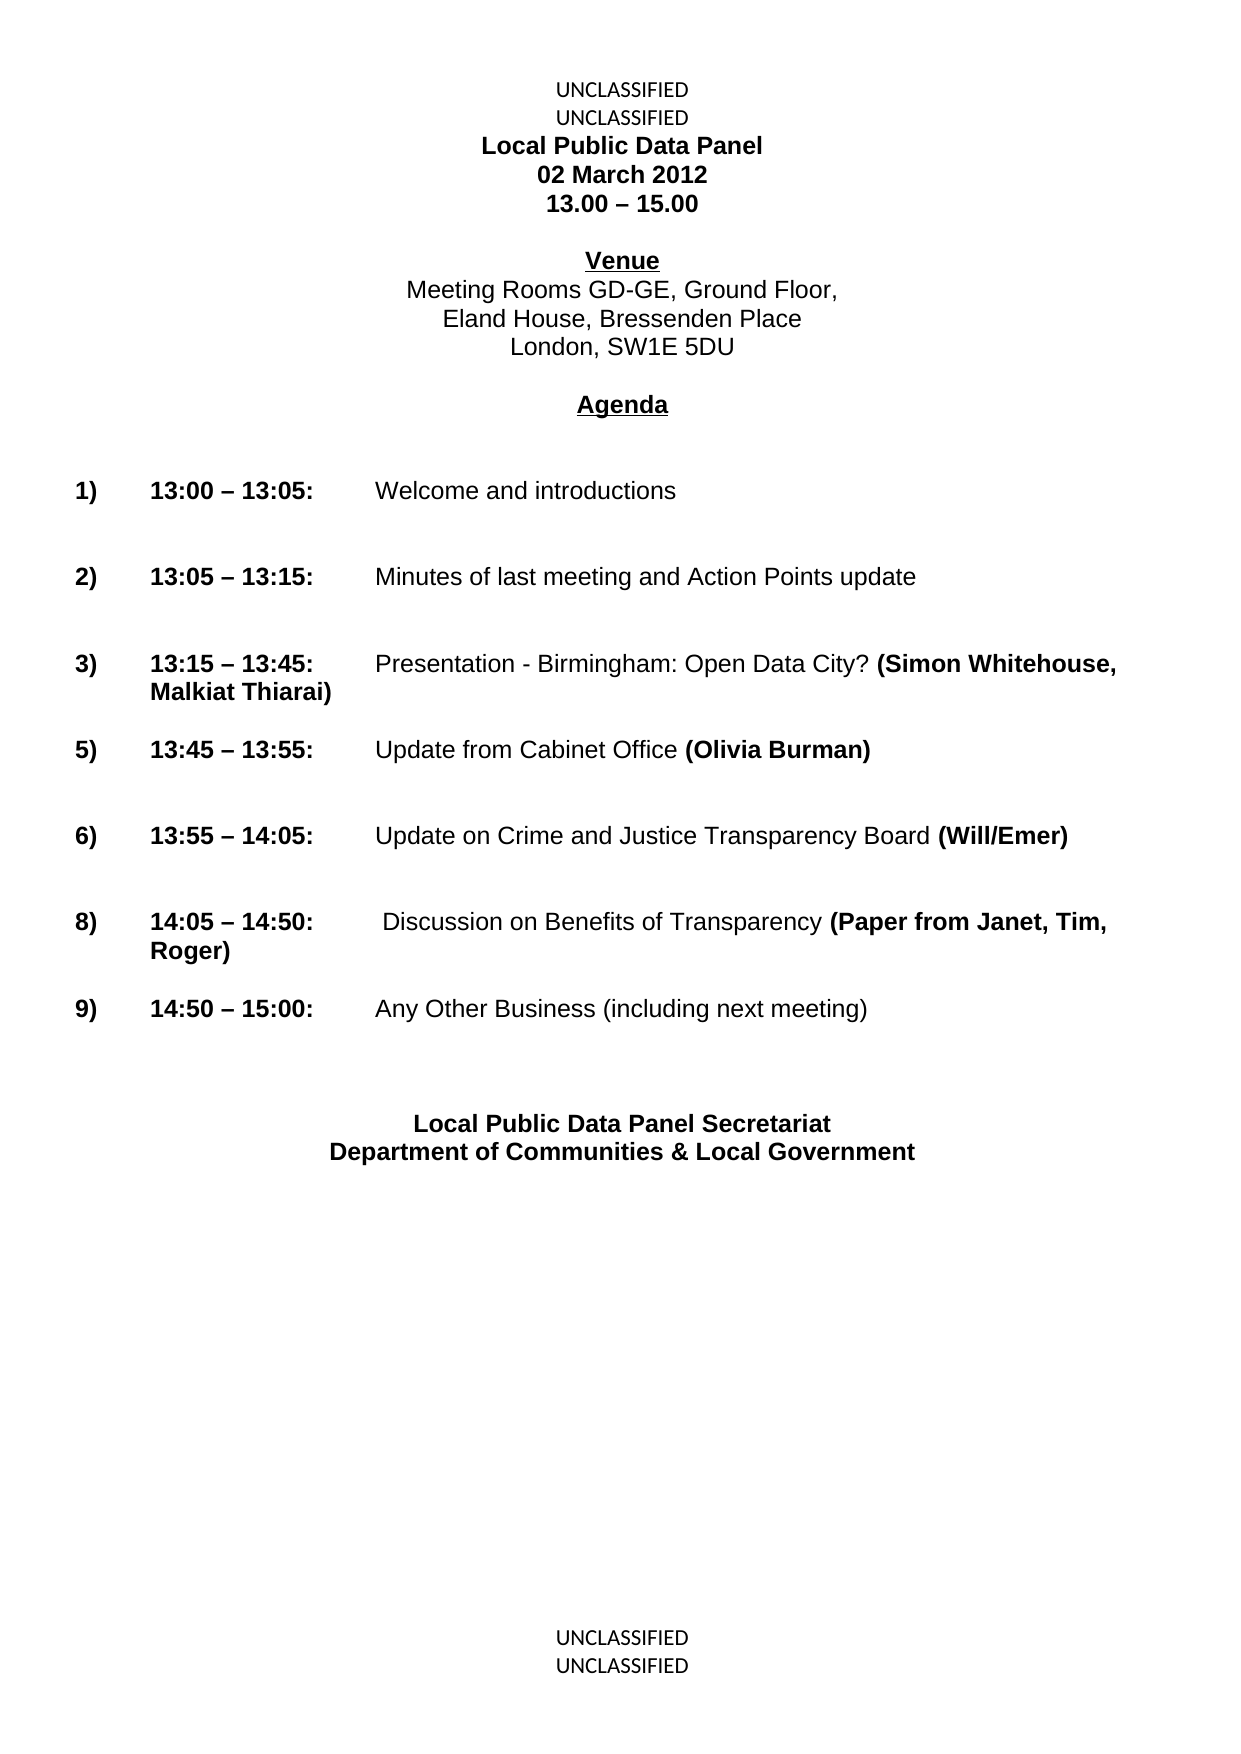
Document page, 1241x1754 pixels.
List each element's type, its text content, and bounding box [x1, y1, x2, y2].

text Meeting Rooms GD-GE, Ground Floor, [75, 275, 1169, 303]
text 9) 14:50 – 15:00: Any Other Business (including next meeting) [75, 993, 1169, 1022]
text Agenda [75, 390, 1169, 418]
text 13.00 – 15.00 [75, 188, 1169, 217]
text Local Public Data Panel Secretariat [75, 1108, 1169, 1137]
text 8) 14:05 – 14:50: Discussion on Benefits of Transparency (Paper from Janet, Tim, Roger) [75, 907, 1169, 965]
text 1) 13:00 – 13:05: Welcome and introductions [75, 476, 1169, 505]
text Local Public Data Panel [75, 131, 1169, 160]
text Venue [75, 246, 1169, 275]
text London, SW1E 5DU [75, 332, 1169, 361]
text 02 March 2012 [75, 160, 1169, 188]
text Department of Communities & Local Government [75, 1137, 1169, 1166]
text 6) 13:55 – 14:05: Update on Crime and Justice Transparency Board (Will/Emer) [75, 821, 1169, 850]
text 2) 13:05 – 13:15: Minutes of last meeting and Action Points update [75, 562, 1169, 591]
text Eland House, Bressenden Place [75, 303, 1169, 332]
text 5) 13:45 – 13:55: Update from Cabinet Office (Olivia Burman) [75, 735, 1169, 763]
text 3) 13:15 – 13:45: Presentation - Birmingham: Open Data City? (Simon Whitehouse, Malkiat Thiarai) [75, 648, 1169, 706]
